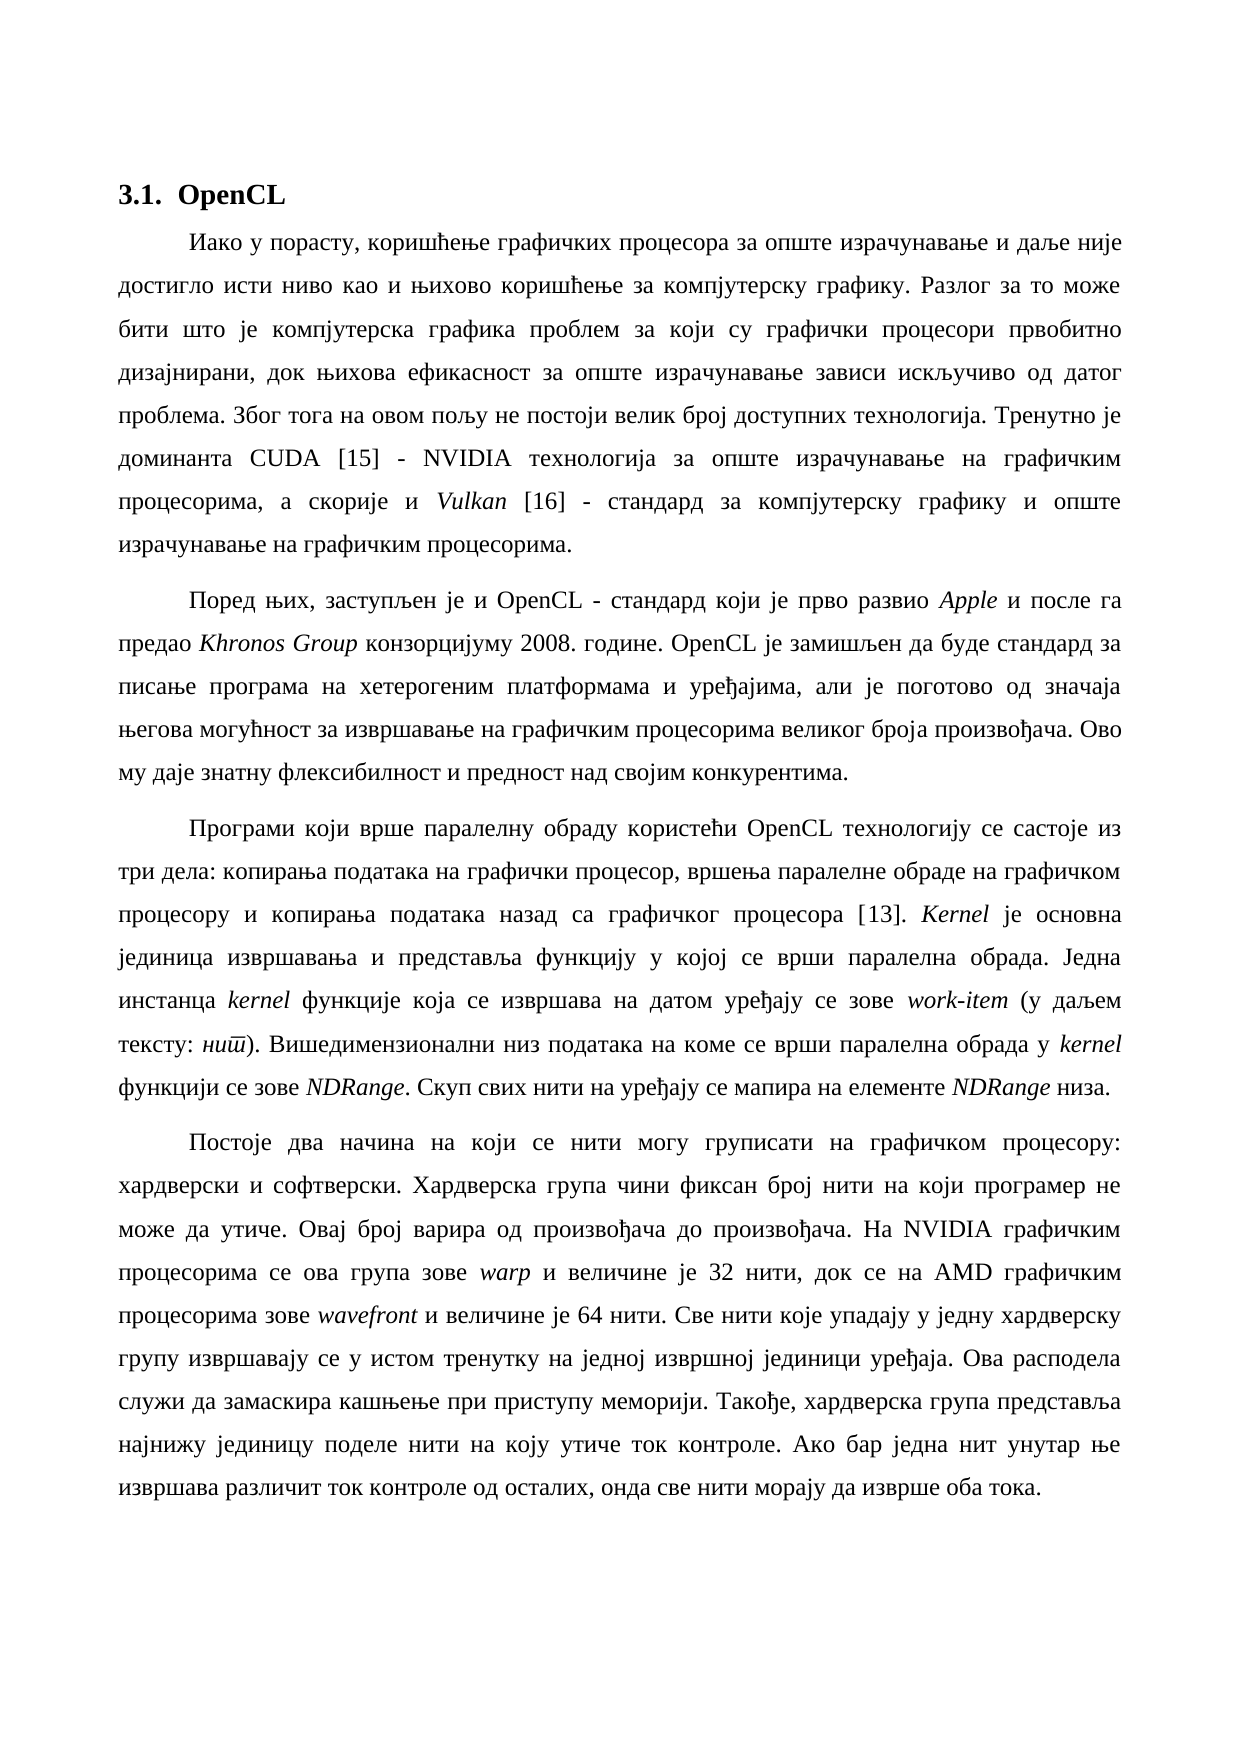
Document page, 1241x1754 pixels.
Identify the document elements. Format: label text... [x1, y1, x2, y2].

text Иако у порасту, коришћење графичких процесора за опште израчунавање и даље није достигло исти ниво као и њихово коришћење за компјутерску графику. Разлог за то може бити што је компјутерска графика проблем за који су графички процесори првобитно дизајнирани, док њихова ефикасност за опште израчунавање зависи искључиво од датог проблема. Због тога на овом пољу не постоји велик број доступних технологија. Тренутно је доминанта CUDA [15] - NVIDIA технологија за опште израчунавање на графичким процесорима, а скорије и Vulkan [16] - стандард за компјутерску графику и опште израчунавање на графичким процесорима. [118, 227, 1122, 558]
text Поред њих, заступљен је и OpenCL - стандард који је прво развио Apple и после га предао Khronos Group конзорцијуму 2008. године. OpenCL је замишљен да буде стандард за писање програма на хетерогеним платформама и уређајима, али је поготово од значаја његова могућност за извршавање на графичким процесорима великог броја произвођача. Ово му даје знатну флексибилност и предност над својим конкурентима. [118, 585, 1122, 786]
text Програми који врше паралелну обраду користећи ОpenCL технологију се састоје из три дела: копирања података на графички процесор, вршења паралелне обраде на графичком процесору и копирања података назад са графичког процесора [13]. Kernel је основна јединица извршавања и представља функцију у којој се врши паралелна обрада. Једна инстанца kernel функције која се извршава на датом уређају се зове work-item (у даљем тексту: нит). Вишедимензионални низ података на коме се врши паралелна обрада у kernel функцији се зове NDRange. Скуп свих нити на уређају се мапира на елементе NDRange низа. [118, 813, 1122, 1101]
list ОpenCL [118, 177, 1122, 211]
text Постоје два начина на који се нити могу груписати на графичком процесору: хардверски и софтверски. Хардверска група чини фиксан број нити на који програмер не може да утиче. Овај број варира од произвођача до произвођача. На NVIDIA графичким процесорима се ова група зове warp и величине је 32 нити, док се на AMD графичким процесорима зове wavefront и величине је 64 нити. Све нити које упадају у једну хардверску групу извршавају се у истом тренутку на једној извршној јединици уређаја. Ова расподела служи да замаскира кашњење при приступу меморији. Такође, хардверска група представља најнижу јединицу поделе нити на коју утиче ток контроле. Ако бар једна нит унутар ње извршава различит ток контроле од осталих, онда све нити морају да изврше оба тока. [118, 1127, 1122, 1501]
